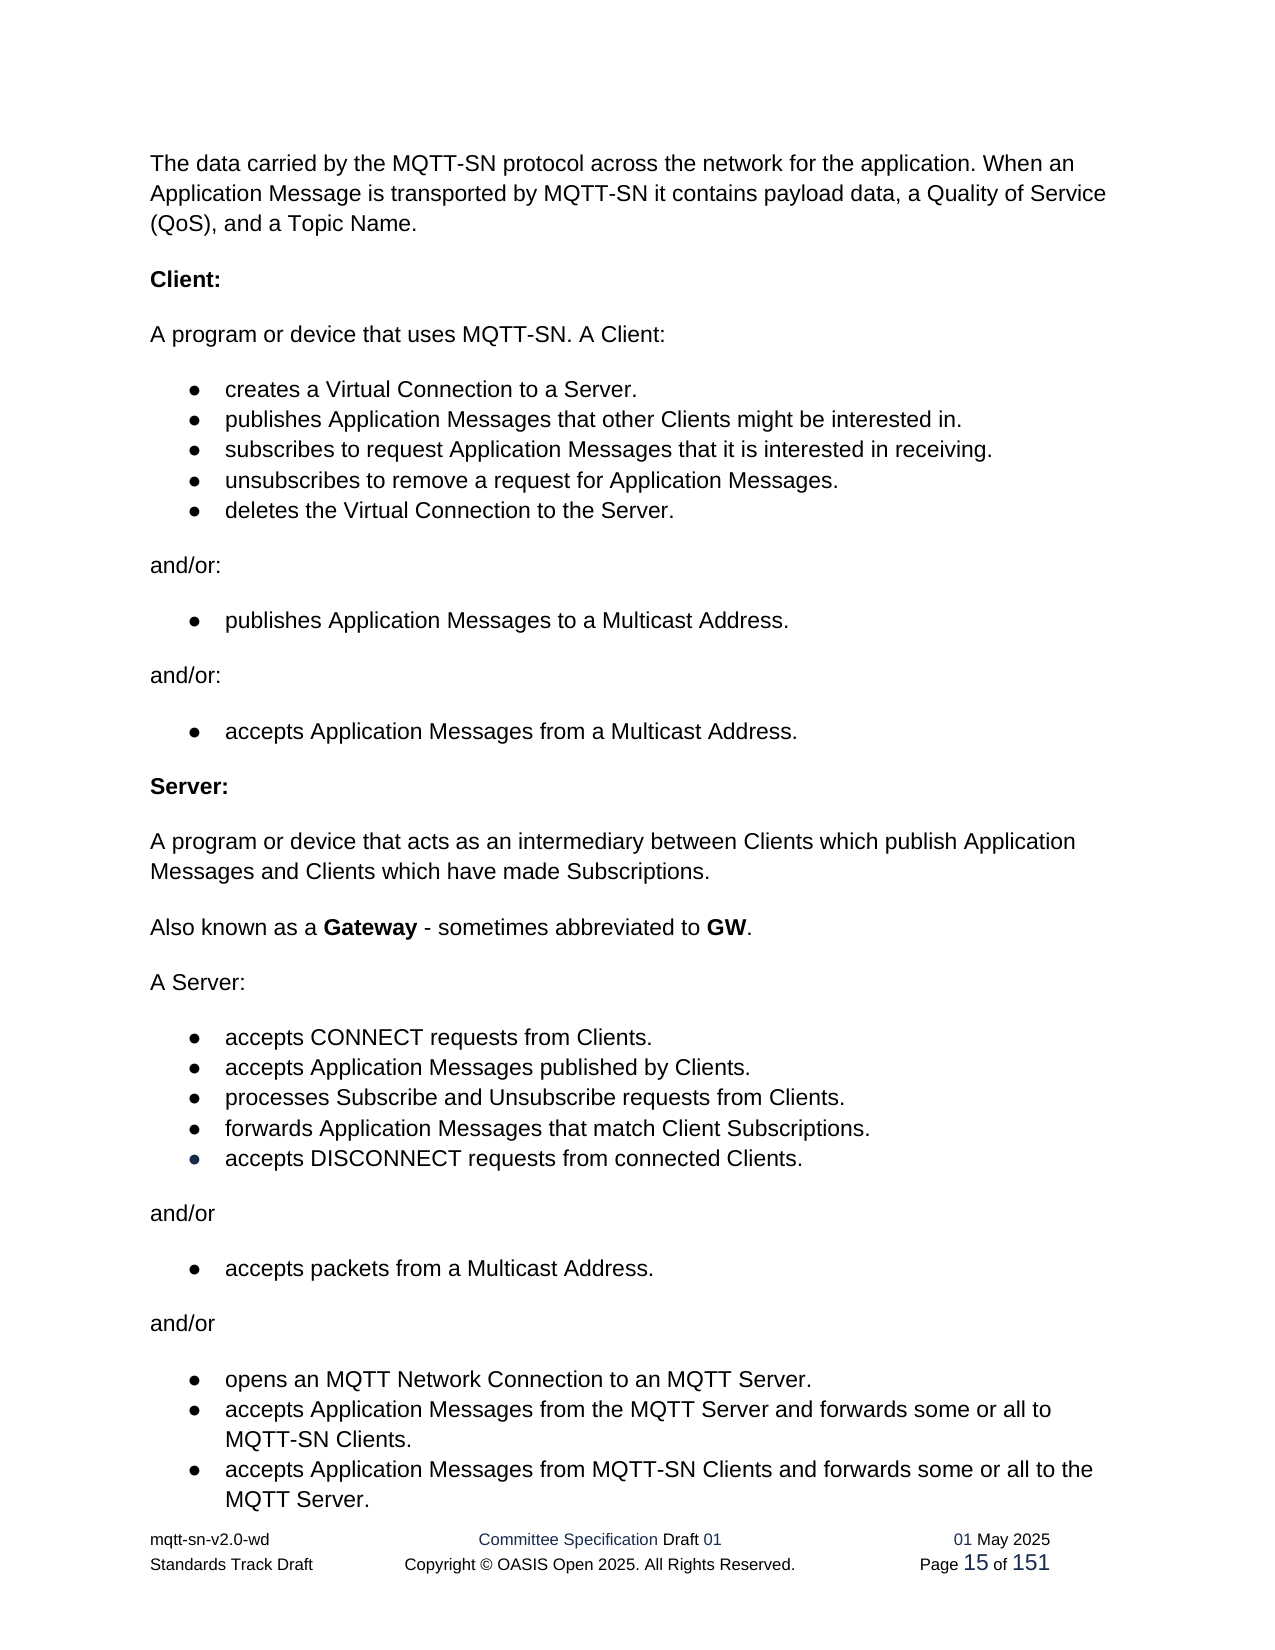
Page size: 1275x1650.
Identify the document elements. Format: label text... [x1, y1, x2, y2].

text A Server: [150, 969, 1125, 995]
text and/or [150, 1200, 1125, 1226]
text and/or: [150, 552, 1125, 578]
list accepts DISCONNECT requests from connected Clients. [187, 1145, 1125, 1171]
list unsubscribes to remove a request for Application Messages. [187, 467, 1125, 493]
text Server: [150, 773, 1125, 799]
list deletes the Virtual Connection to the Server. [187, 497, 1125, 523]
text The data carried by the MQTT-SN protocol across the network for the application. When an Application Message is transported by MQTT-SN it contains payload data, a Quality of Service (QoS), and a Topic Name. [150, 150, 1125, 237]
list accepts Application Messages published by Clients. [187, 1054, 1125, 1081]
list accepts packets from a Multicast Address. [187, 1255, 1125, 1282]
list accepts Application Messages from a Multicast Address. [187, 718, 1125, 744]
text and/or: [150, 662, 1125, 689]
list creates a Virtual Connection to a Server. [187, 376, 1125, 402]
list accepts Application Messages from MQTT-SN Clients and forwards some or all to the MQTT Server. [187, 1456, 1125, 1513]
list accepts Application Messages from the MQTT Server and forwards some or all to MQTT-SN Clients. [187, 1396, 1125, 1452]
list forwards Application Messages that match Client Subscriptions. [187, 1114, 1125, 1141]
text A program or device that uses MQTT-SN. A Client: [150, 321, 1125, 347]
list processes Subscribe and Unsubscribe requests from Clients. [187, 1084, 1125, 1111]
text Client: [150, 266, 1125, 292]
list publishes Application Messages to a Multicast Address. [187, 607, 1125, 634]
list opens an MQTT Network Connection to an MQTT Server. [187, 1366, 1125, 1392]
text A program or device that acts as an intermediary between Clients which publish Application Messages and Clients which have made Subscriptions. [150, 828, 1125, 885]
text and/or [150, 1310, 1125, 1337]
text Also known as a Gateway - sometimes abbreviated to GW. [150, 913, 1125, 940]
list subscribes to request Application Messages that it is interested in receiving. [187, 436, 1125, 463]
list accepts CONNECT requests from Clients. [187, 1024, 1125, 1050]
list publishes Application Messages that other Clients might be interested in. [187, 406, 1125, 433]
